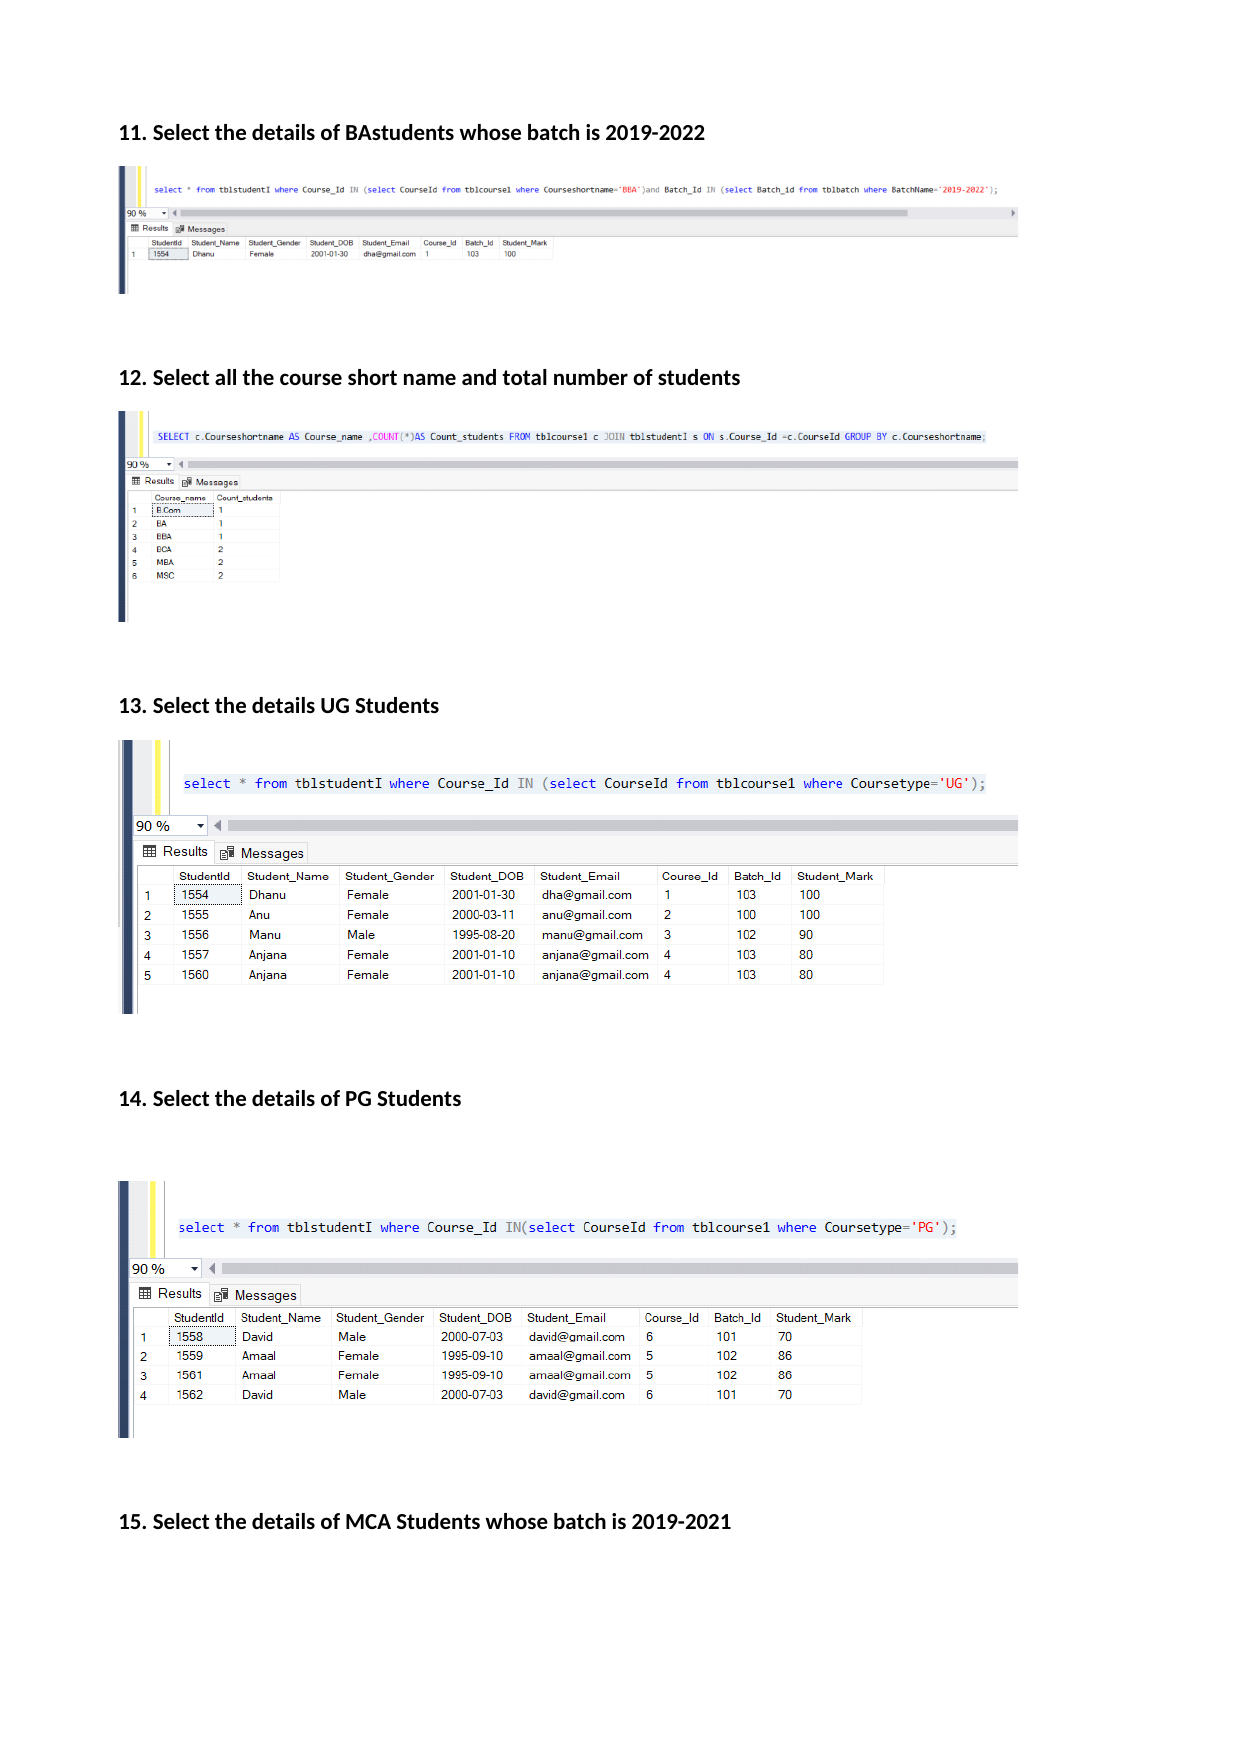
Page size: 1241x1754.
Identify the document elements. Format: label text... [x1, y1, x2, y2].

text 15. Select the details of MCA Students whose batch is 2019-2021 [118, 1507, 1122, 1535]
text 11. Select the details of BAstudents whose batch is 2019-2022 [118, 118, 1122, 146]
text 14. Select the details of PG Students [118, 1084, 1122, 1112]
text 13. Select the details UG Students [118, 691, 1122, 719]
text 12. Select all the course short name and total number of students [118, 363, 1122, 391]
